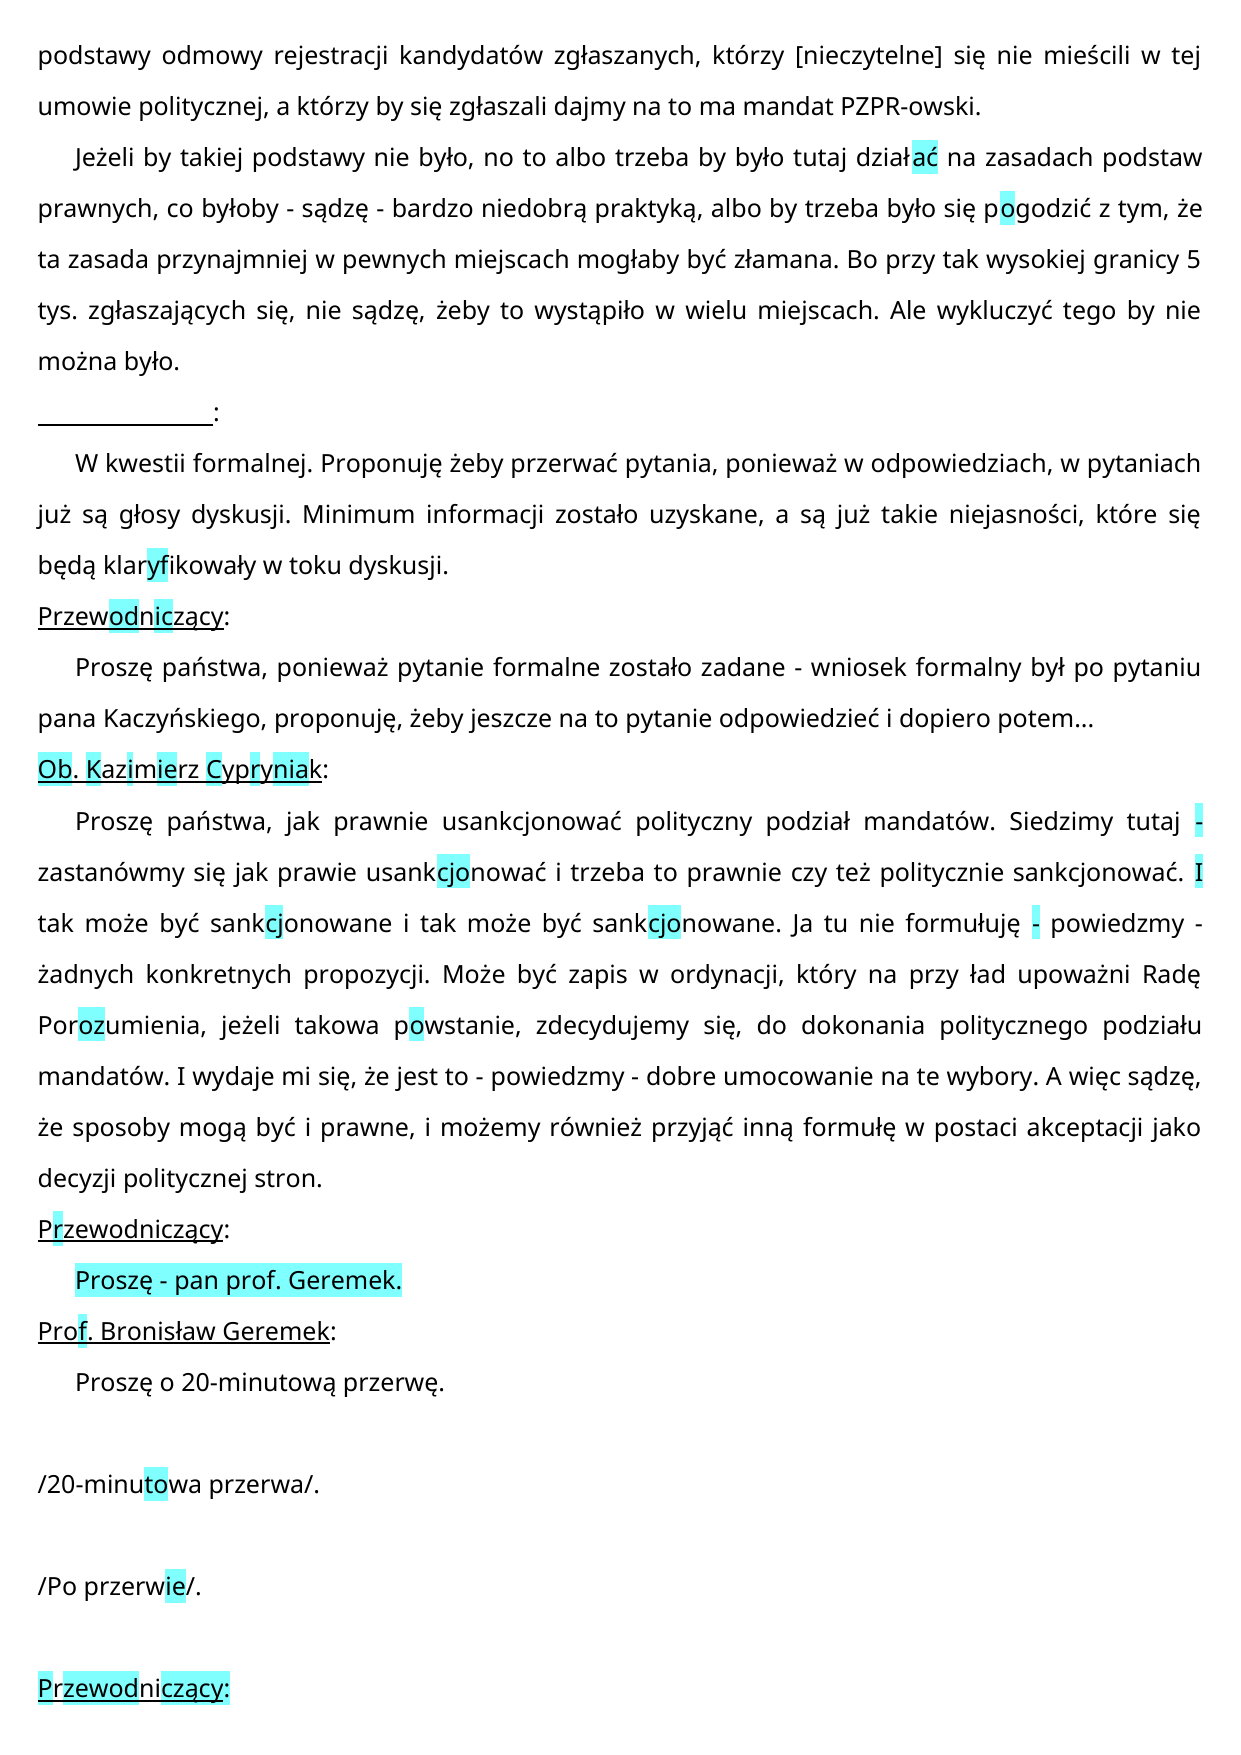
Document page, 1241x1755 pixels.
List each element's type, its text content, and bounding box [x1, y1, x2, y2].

text Proszę - pan prof. Geremek. [37, 1262, 1203, 1297]
text W kwestii formalnej. Proponuję żeby przerwać pytania, ponieważ w odpowiedziach, w pytaniach już są głosy dyskusji. Minimum informacji zostało uzyskane, a są już takie niejasności, które się będą klaryfikowały w toku dyskusji. [37, 446, 1203, 582]
text /20-minutowa przerwa/. [37, 1467, 1203, 1501]
text Przewodniczący: [37, 599, 1203, 633]
text Ob. Kazimierz Cypryniak: [37, 752, 1203, 786]
text Prof. Bronisław Geremek: [37, 1313, 1203, 1348]
text Przewodniczący: [37, 1671, 1203, 1705]
text /Po przerwie/. [37, 1569, 1203, 1603]
text Proszę o 20-minutową przerwę. [37, 1364, 1203, 1399]
text Proszę państwa, ponieważ pytanie formalne zostało zadane - wniosek formalny był po pytaniu pana Kaczyńskiego, proponuję, żeby jeszcze na to pytanie odpowiedzieć i dopiero potem... [37, 650, 1203, 735]
text podstawy odmowy rejestracji kandydatów zgłaszanych, którzy [nieczytelne] się nie mieścili w tej umowie politycznej, a którzy by się zgłaszali dajmy na to ma mandat PZPR-owski. [37, 37, 1203, 123]
text Proszę państwa, jak prawnie usankcjonować polityczny podział mandatów. Siedzimy tutaj - zastanówmy się jak prawie usankcjonować i trzeba to prawnie czy też politycznie sankcjonować. I tak może być sankcjonowane i tak może być sankcjonowane. Ja tu nie formułuję - powiedzmy - żadnych konkretnych propozycji. Może być zapis w ordynacji, który na przy ład upoważni Radę Porozumienia, jeżeli takowa powstanie, zdecydujemy się, do dokonania politycznego podziału mandatów. I wydaje mi się, że jest to - powiedzmy - dobre umocowanie na te wybory. A więc sądzę, że sposoby mogą być i prawne, i możemy również przyjąć inną formułę w postaci akceptacji jako decyzji politycznej stron. [37, 803, 1203, 1194]
text Przewodniczący: [37, 1211, 1203, 1246]
text Jeżeli by takiej podstawy nie było, no to albo trzeba by było tutaj działać na zasadach podstaw prawnych, co byłoby - sądzę - bardzo niedobrą praktyką, albo by trzeba było się pogodzić z tym, że ta zasada przynajmniej w pewnych miejscach mogłaby być złamana. Bo przy tak wysokiej granicy 5 tys. zgłaszających się, nie sądzę, żeby to wystąpiło w wielu miejscach. Ale wykluczyć tego by nie można było. [37, 139, 1203, 378]
text : [37, 395, 1203, 429]
